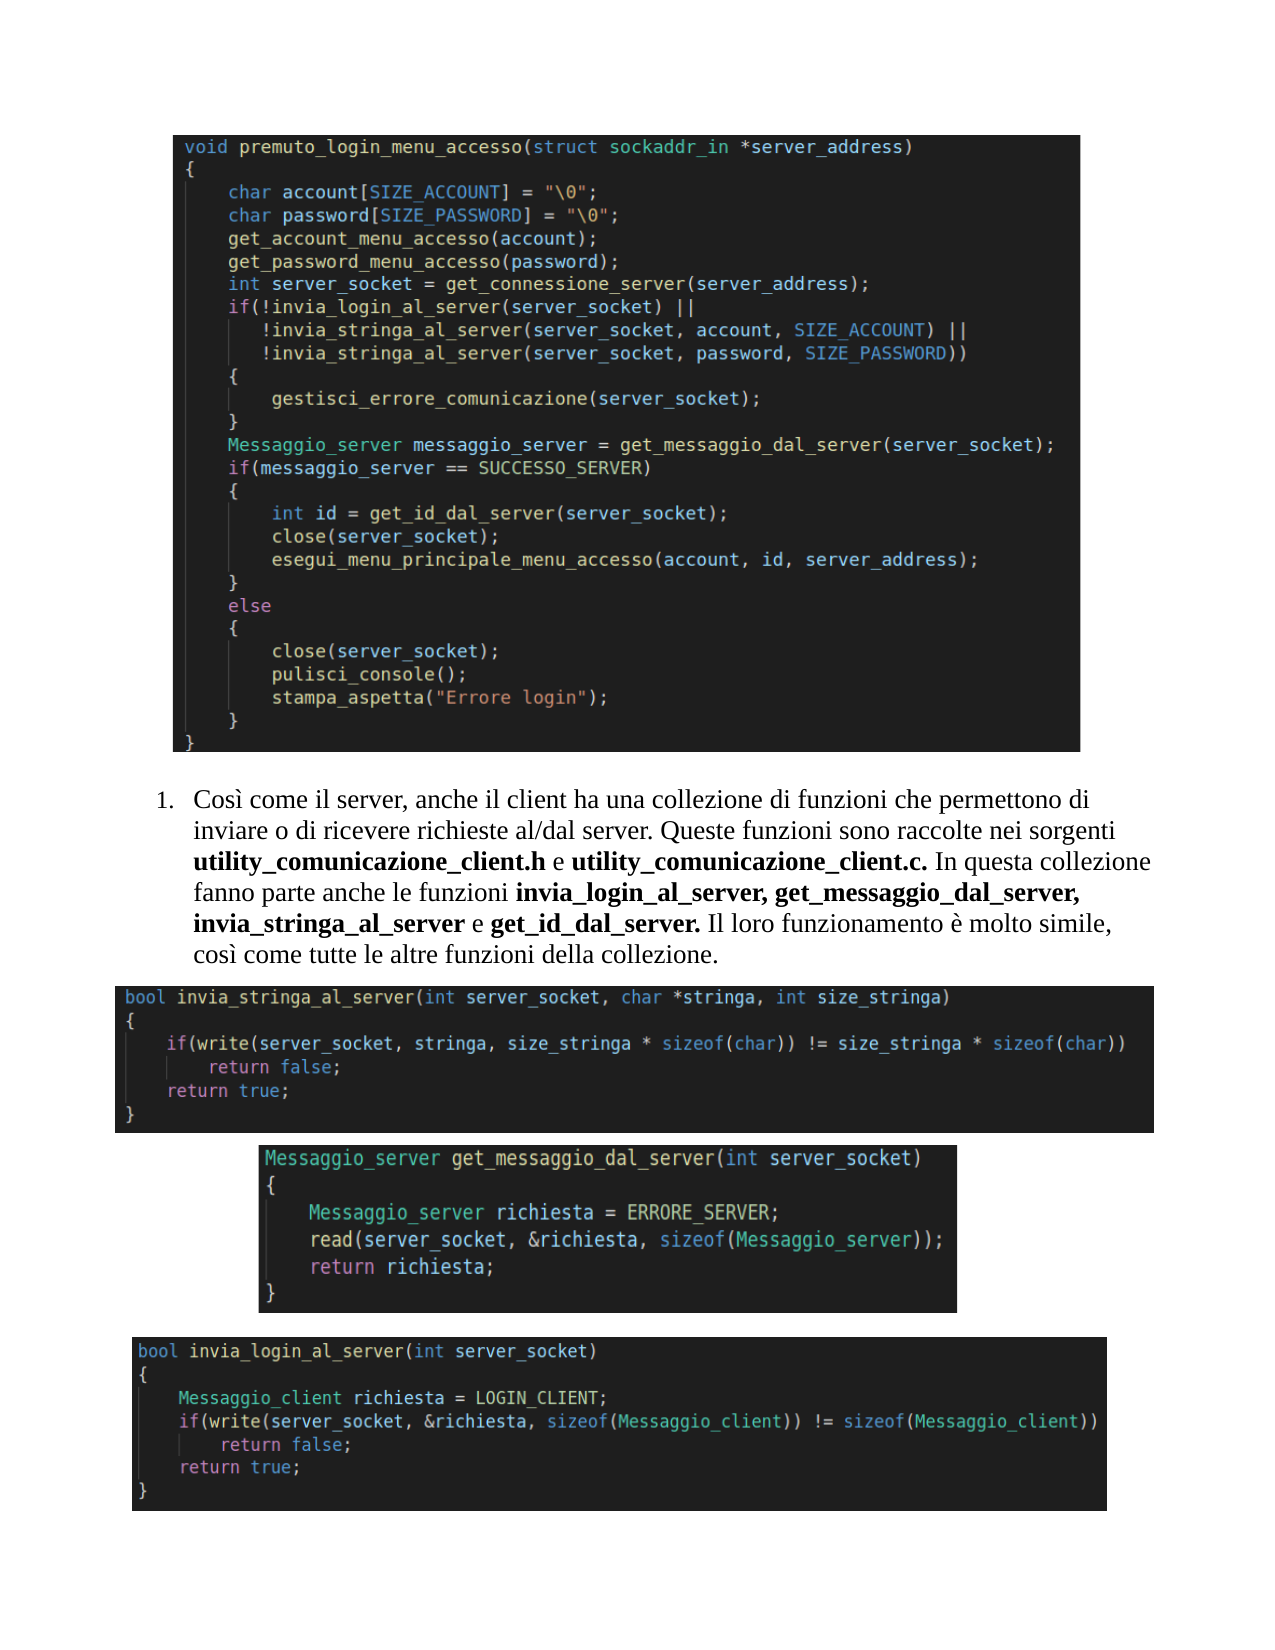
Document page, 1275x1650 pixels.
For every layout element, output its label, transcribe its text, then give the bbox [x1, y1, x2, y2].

picture [115, 986, 1154, 1133]
picture [258, 1145, 958, 1313]
picture [132, 1337, 1107, 1511]
picture [172, 135, 1081, 752]
list Così come il server, anche il client ha una collezione di funzioni che permettono di inviare o di ricevere richieste al/dal server. Queste funzioni sono raccolte nei sorgenti utility_comunicazione_client.h e utility_comunicazione_client.c. In questa collezione fanno parte anche le funzioni invia_login_al_server, get_messaggio_dal_server, invia_stringa_al_server e get_id_dal_server. Il loro funzionamento è molto simile, così come tutte le altre funzioni della collezione. [156, 783, 1157, 970]
